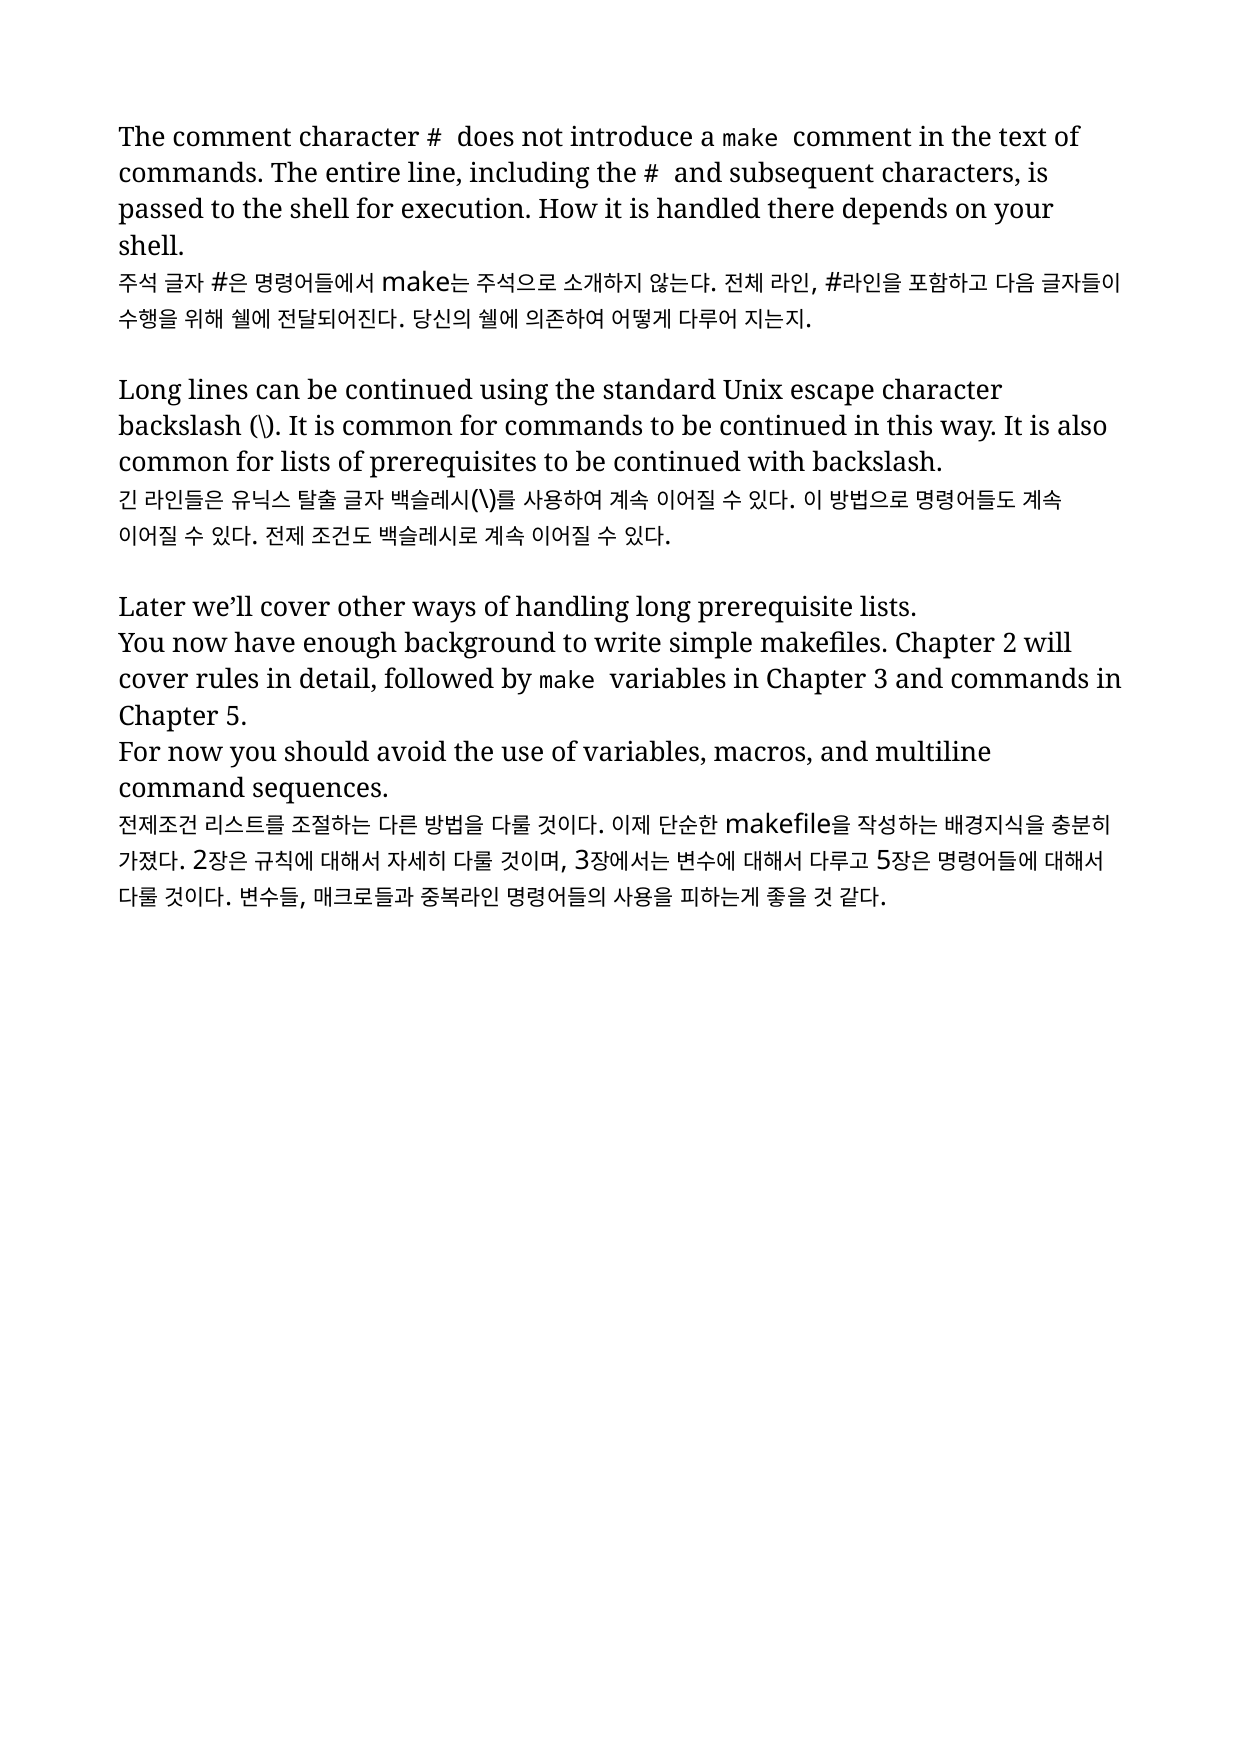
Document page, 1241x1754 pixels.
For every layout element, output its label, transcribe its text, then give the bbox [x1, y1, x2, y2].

text 전제조건 리스트를 조절하는 다른 방법을 다룰 것이다. 이제 단순한 makefile을 작성하는 배경지식을 충분히 가졌다. 2장은 규칙에 대해서 자세히 다룰 것이며, 3장에서는 변수에 대해서 다루고 5장은 명령어들에 대해서 다룰 것이다. 변수들, 매크로들과 중복라인 명령어들의 사용을 피하는게 좋을 것 같다. [118, 805, 1122, 913]
text You now have enough background to write simple makefiles. Chapter 2 will cover rules in detail, followed by make variables in Chapter 3 and commands in Chapter 5. [118, 624, 1122, 733]
text 긴 라인들은 유닉스 탈출 글자 백슬레시(\)를 사용하여 계속 이어질 수 있다. 이 방법으로 명령어들도 계속 이어질 수 있다. 전제 조건도 백슬레시로 계속 이어질 수 있다. [118, 479, 1122, 552]
text Later we’ll cover other ways of handling long prerequisite lists. [118, 588, 1122, 624]
text Long lines can be continued using the standard Unix escape character backslash (\). It is common for commands to be continued in this way. It is also common for lists of prerequisites to be continued with backslash. [118, 371, 1122, 479]
text For now you should avoid the use of variables, macros, and multiline command sequences. [118, 733, 1122, 805]
text The comment character # does not introduce a make comment in the text of commands. The entire line, including the # and subsequent characters, is passed to the shell for execution. How it is handled there depends on your shell. [118, 118, 1122, 263]
text 주석 글자 #은 명령어들에서 make는 주석으로 소개하지 않는댜. 전체 라인, #라인을 포함하고 다음 글자들이 수행을 위해 쉘에 전달되어진다. 당신의 쉘에 의존하여 어떻게 다루어 지는지. [118, 263, 1122, 335]
